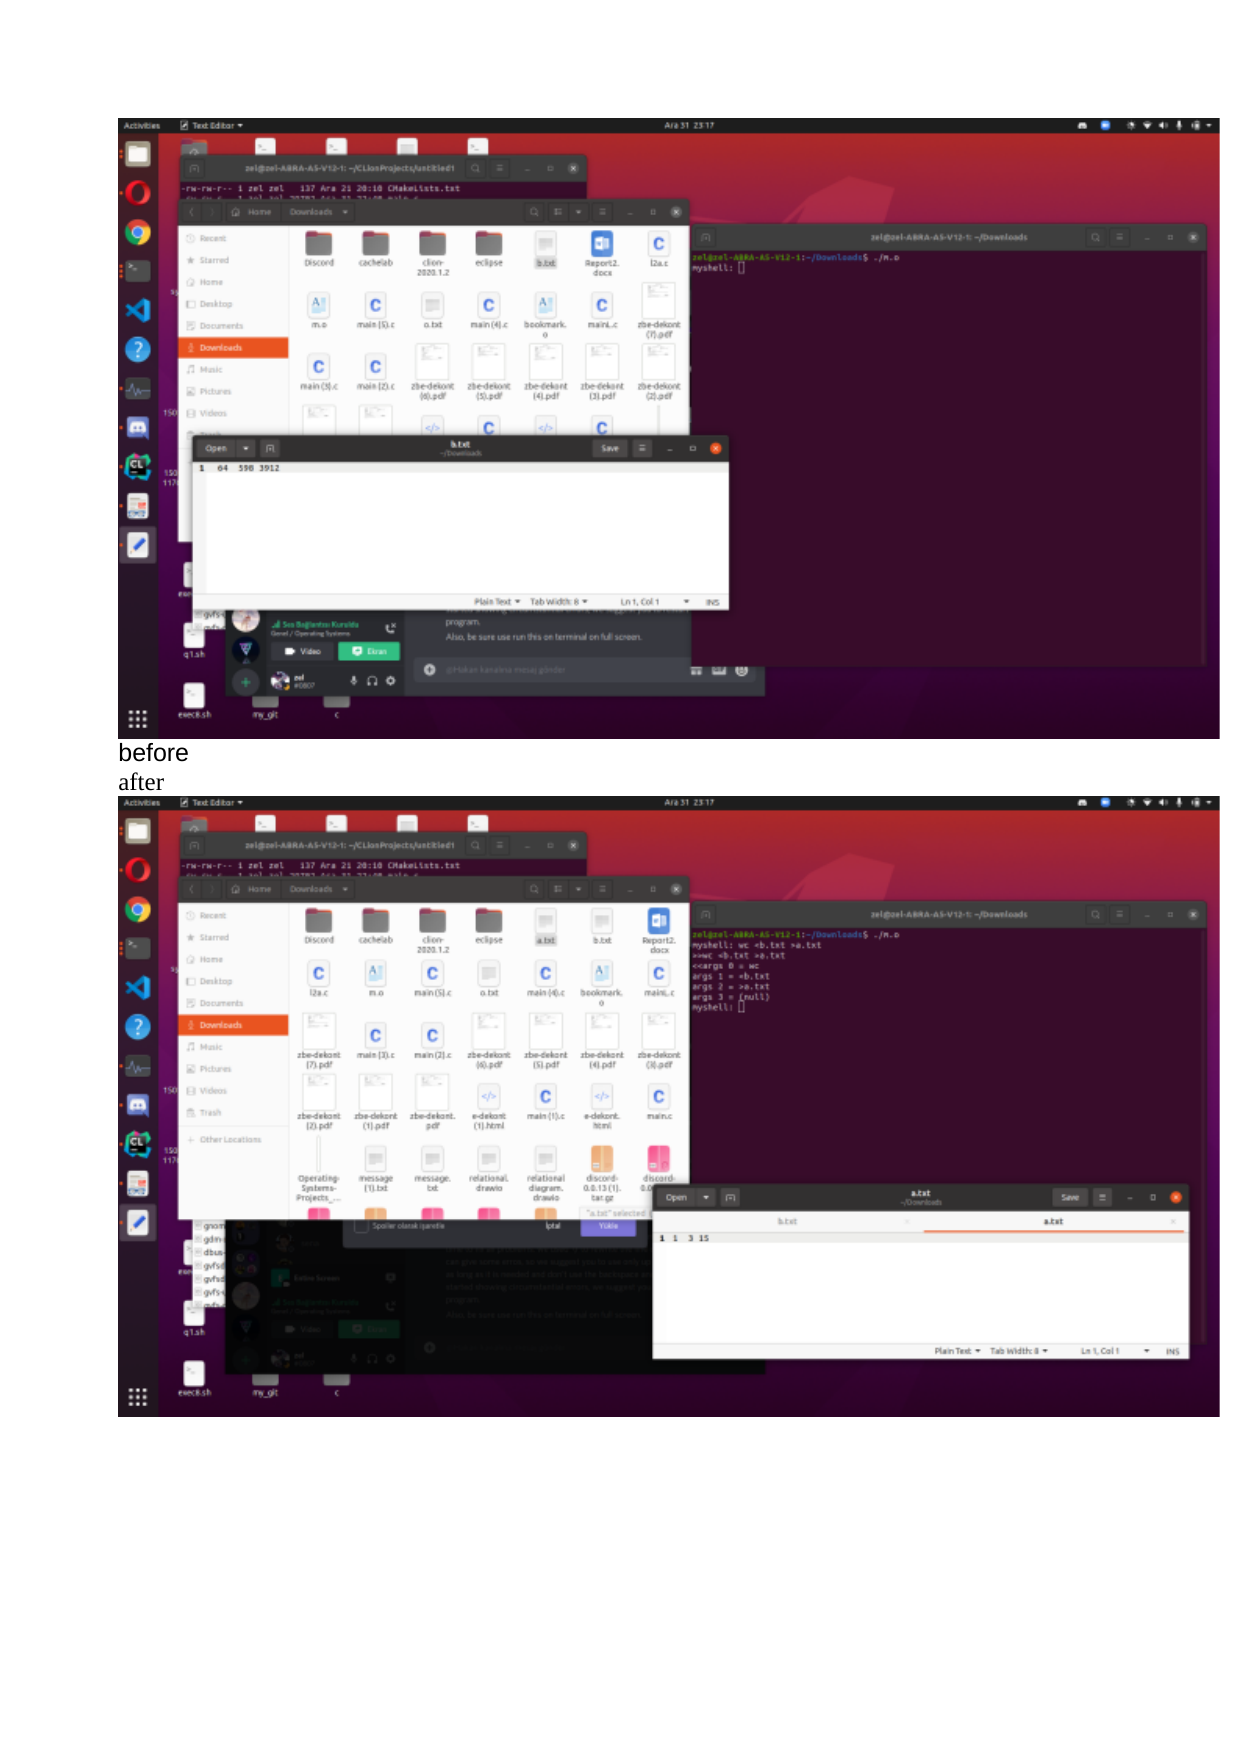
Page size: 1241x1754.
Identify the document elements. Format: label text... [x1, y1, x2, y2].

text after [118, 767, 1122, 796]
text before [118, 739, 1122, 767]
